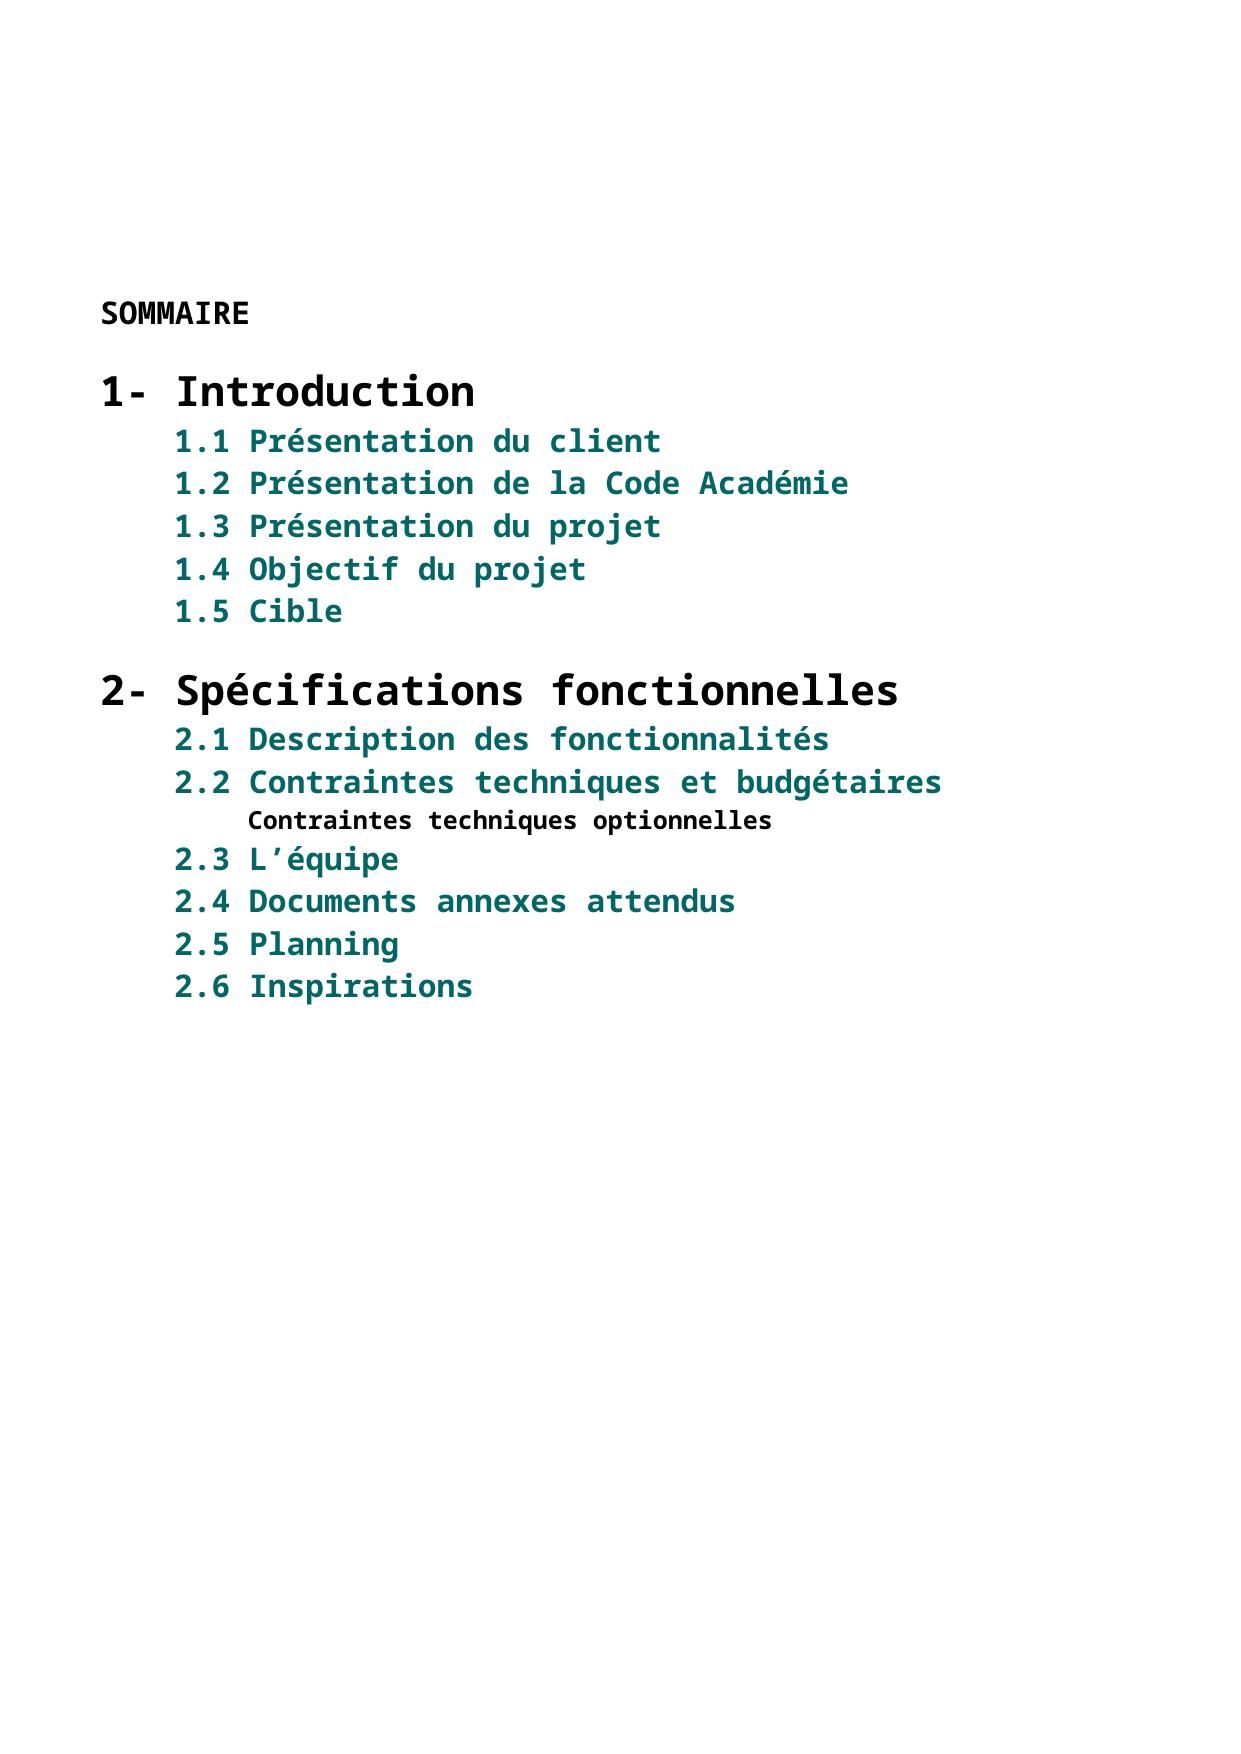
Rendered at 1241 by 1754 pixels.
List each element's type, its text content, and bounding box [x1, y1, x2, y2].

text 1- Introduction [100, 362, 1123, 419]
text 2- Spécifications fonctionnelles [100, 661, 1123, 717]
text 2.1 Description des fonctionnalités [100, 717, 1123, 760]
text 1.2 Présentation de la Code Académie [100, 461, 1123, 504]
text 2.4 Documents annexes attendus [100, 879, 1123, 922]
text 1.1 Présentation du client [100, 419, 1123, 461]
text 1.4 Objectif du projet [100, 547, 1123, 589]
text 2.2 Contraintes techniques et budgétaires Contraintes techniques optionnelles 2.3 L’équipe [100, 760, 1123, 879]
text 2.6 Inspirations [100, 964, 1123, 1007]
text SOMMAIRE [100, 291, 1123, 333]
text 2.5 Planning [100, 922, 1123, 964]
text 1.3 Présentation du projet [100, 504, 1123, 547]
text 1.5 Cible [100, 589, 1123, 632]
